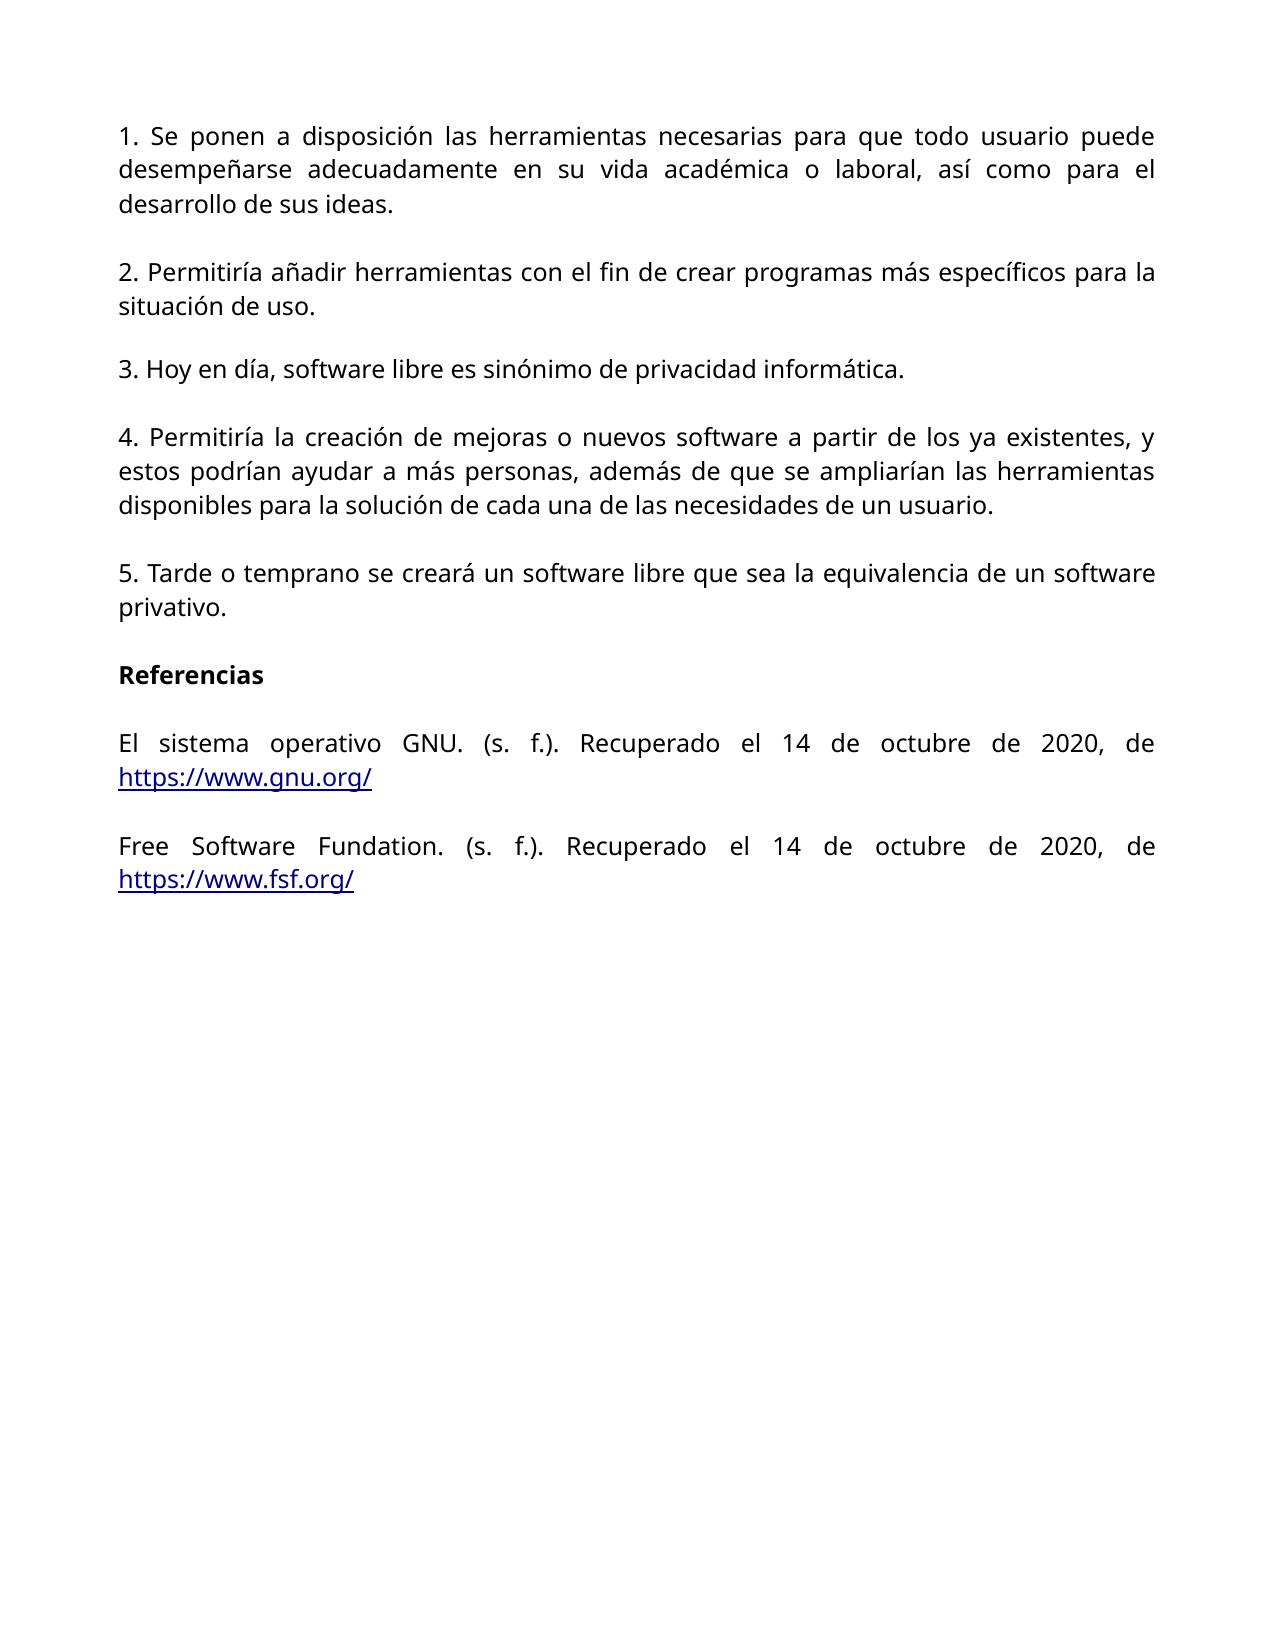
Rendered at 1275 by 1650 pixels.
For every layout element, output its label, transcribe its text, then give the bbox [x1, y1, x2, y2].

text El sistema operativo GNU. (s. f.). Recuperado el 14 de octubre de 2020, de https://www.gnu.org/ [118, 726, 1157, 794]
text 5. Tarde o temprano se creará un software libre que sea la equivalencia de un software privativo. [118, 556, 1157, 624]
text 2. Permitiría añadir herramientas con el fin de crear programas más específicos para la situación de uso. [118, 254, 1157, 322]
text 1. Se ponen a disposición las herramientas necesarias para que todo usuario puede desempeñarse adecuadamente en su vida académica o laboral, así como para el desarrollo de sus ideas. [118, 118, 1157, 220]
text 3. Hoy en día, software libre es sinónimo de privacidad informática. [118, 351, 1157, 385]
text Referencias [118, 658, 1157, 692]
text 4. Permitiría la creación de mejoras o nuevos software a partir de los ya existentes, y estos podrían ayudar a más personas, además de que se ampliarían las herramientas disponibles para la solución de cada una de las necesidades de un usuario. [118, 419, 1157, 522]
text Free Software Fundation. (s. f.). Recuperado el 14 de octubre de 2020, de https://www.fsf.org/ [118, 828, 1157, 896]
